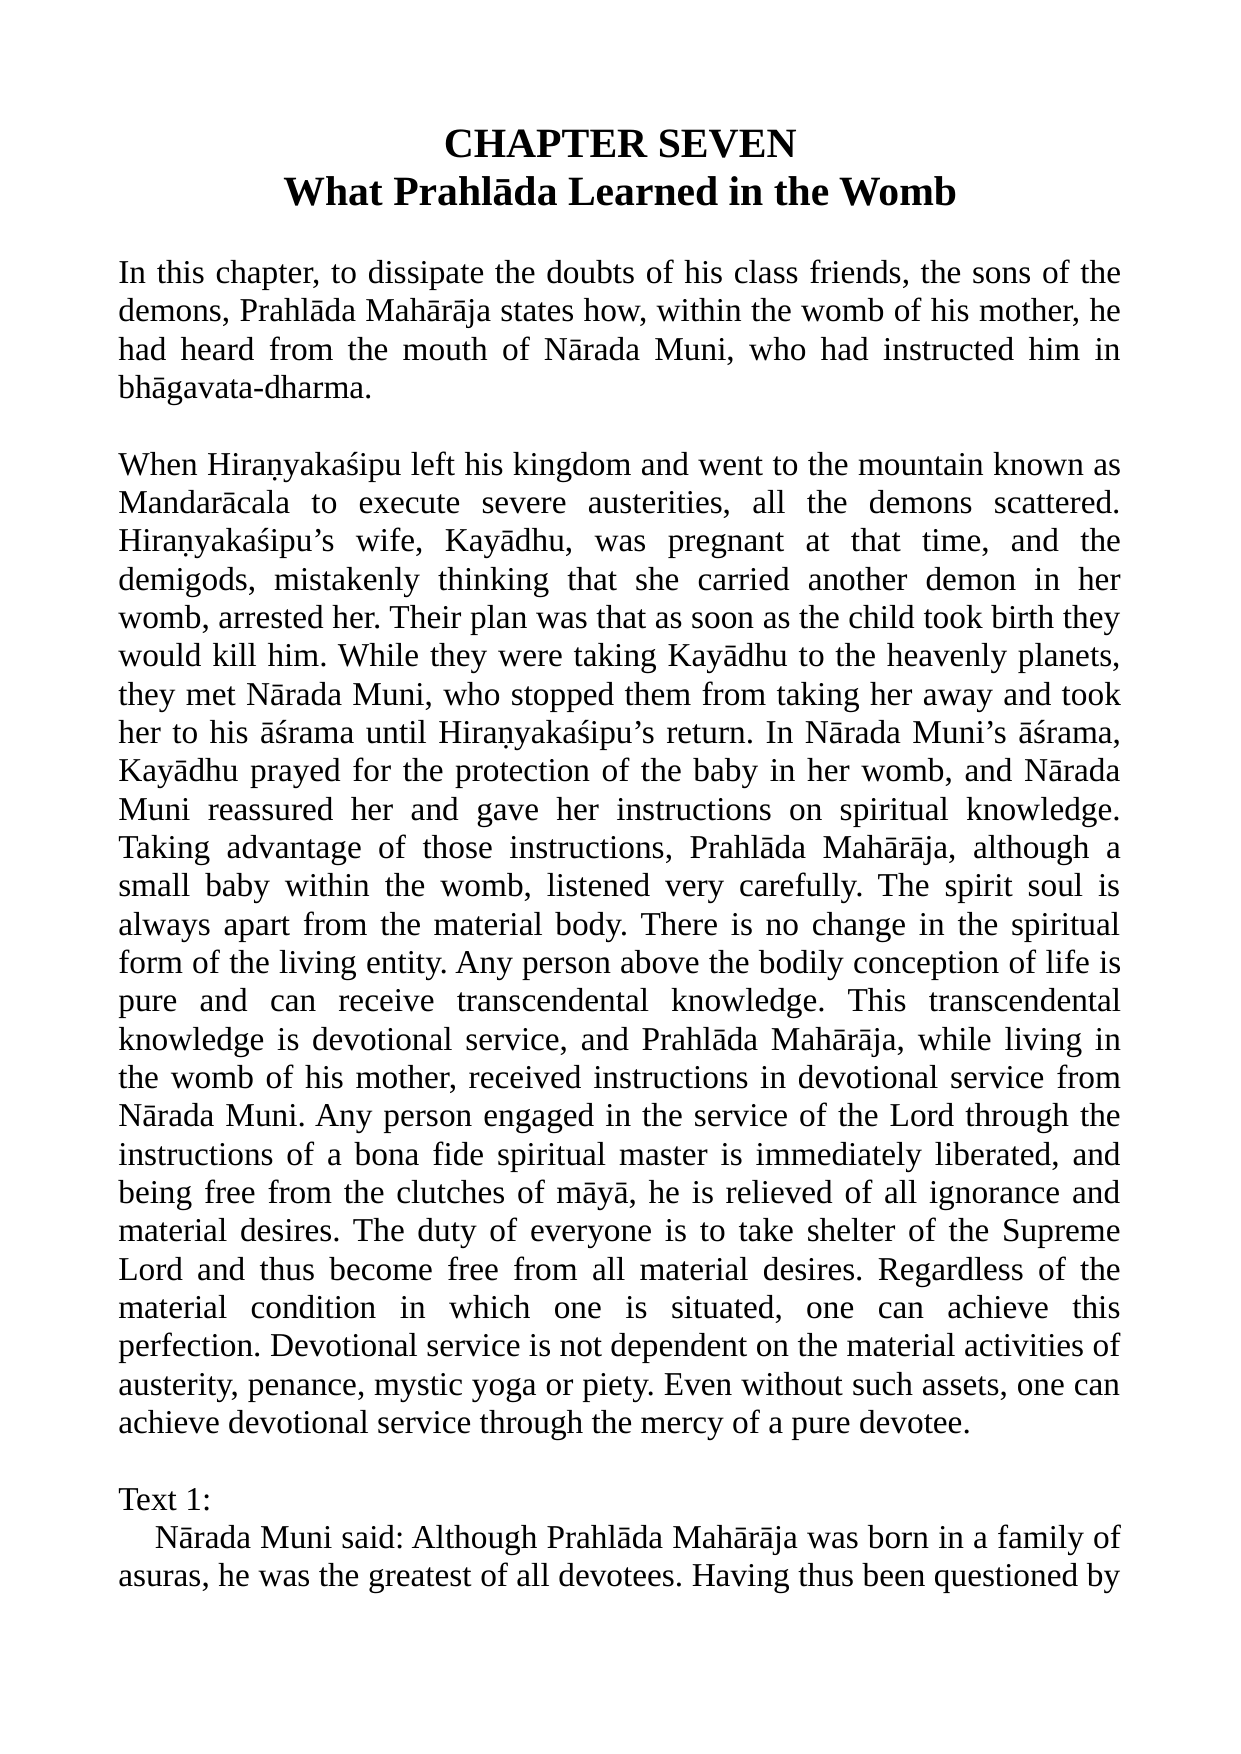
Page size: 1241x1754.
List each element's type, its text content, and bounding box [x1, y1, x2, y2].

text Nārada Muni said: Although Prahlāda Mahārāja was born in a family of asuras, he was the greatest of all devotees. Having thus been questioned by [118, 1517, 1122, 1594]
text In this chapter, to dissipate the doubts of his class friends, the sons of the demons, Prahlāda Mahārāja states how, within the womb of his mother, he had heard from the mouth of Nārada Muni, who had instructed him in bhāgavata-dharma. [118, 252, 1122, 406]
text What Prahlāda Learned in the Womb [118, 166, 1122, 214]
text CHAPTER SEVEN [118, 118, 1122, 166]
text Text 1: [118, 1479, 1122, 1517]
text When Hiraṇyakaśipu left his kingdom and went to the mountain known as Mandarācala to execute severe austerities, all the demons scattered. Hiraṇyakaśipu’s wife, Kayādhu, was pregnant at that time, and the demigods, mistakenly thinking that she carried another demon in her womb, arrested her. Their plan was that as soon as the child took birth they would kill him. While they were taking Kayādhu to the heavenly planets, they met Nārada Muni, who stopped them from taking her away and took her to his āśrama until Hiraṇyakaśipu’s return. In Nārada Muni’s āśrama, Kayādhu prayed for the protection of the baby in her womb, and Nārada Muni reassured her and gave her instructions on spiritual knowledge. Taking advantage of those instructions, Prahlāda Mahārāja, although a small baby within the womb, listened very carefully. The spirit soul is always apart from the material body. There is no change in the spiritual form of the living entity. Any person above the bodily conception of life is pure and can receive transcendental knowledge. This transcendental knowledge is devotional service, and Prahlāda Mahārāja, while living in the womb of his mother, received instructions in devotional service from Nārada Muni. Any person engaged in the service of the Lord through the instructions of a bona fide spiritual master is immediately liberated, and being free from the clutches of māyā, he is relieved of all ignorance and material desires. The duty of everyone is to take shelter of the Supreme Lord and thus become free from all material desires. Regardless of the material condition in which one is situated, one can achieve this perfection. Devotional service is not dependent on the material activities of austerity, penance, mystic yoga or piety. Even without such assets, one can achieve devotional service through the mercy of a pure devotee. [118, 444, 1122, 1441]
